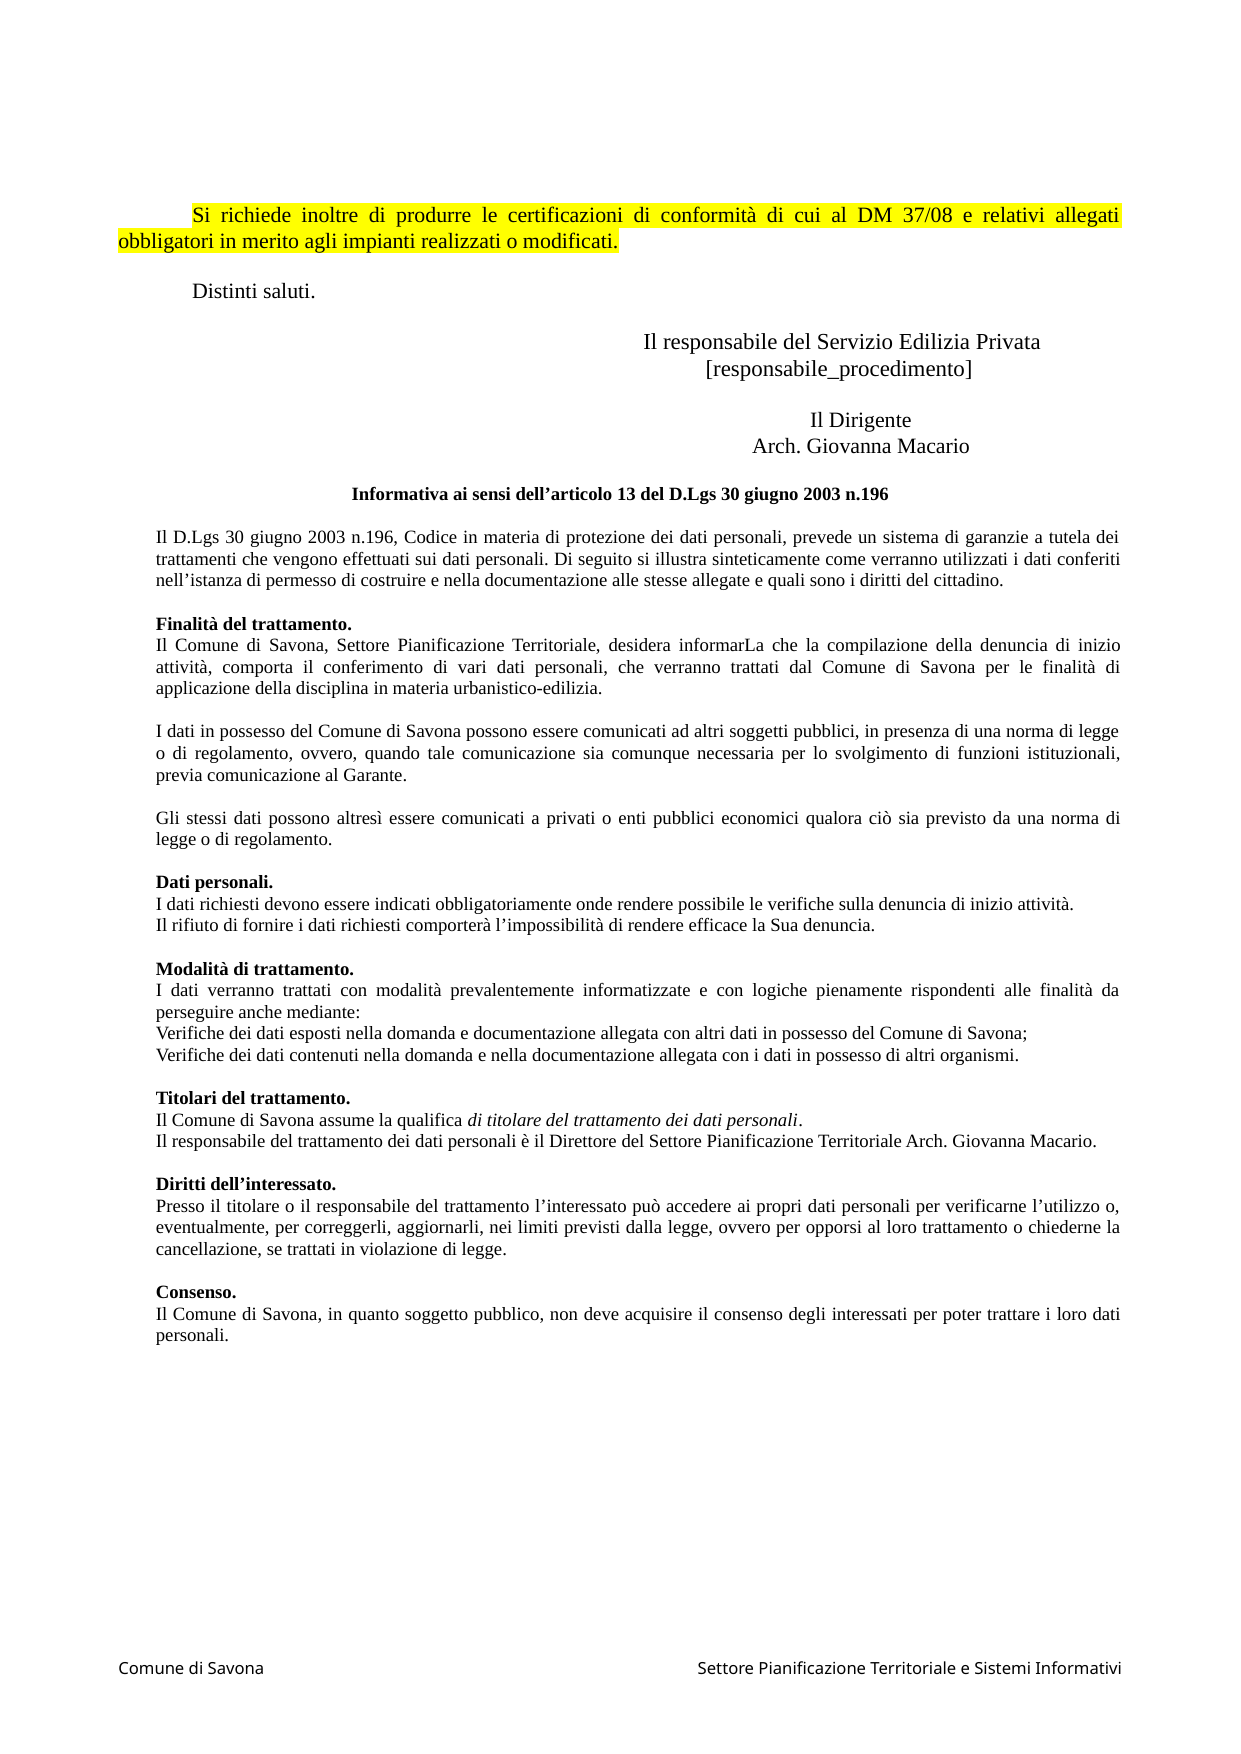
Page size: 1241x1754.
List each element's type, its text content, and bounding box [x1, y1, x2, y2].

table_cell [111, 408, 554, 458]
text Il Comune di Savona assume la qualifica di titolare del trattamento dei dati personali. [156, 1108, 1122, 1130]
text Titolari del trattamento. [156, 1087, 1122, 1108]
table_header Il responsabile del Servizio Edilizia Privata [responsabile_procedimento] [555, 329, 1129, 407]
text Il D.Lgs 30 giugno 2003 n.196, Codice in materia di protezione dei dati personali, prevede un sistema di garanzie a tutela dei trattamenti che vengono effettuati sui dati personali. Di seguito si illustra sinteticamente come verranno utilizzati i dati conferiti nell’istanza di permesso di costruire e nella documentazione alle stesse allegate e quali sono i diritti del cittadino. [156, 526, 1122, 591]
text Diritti dell’interessato. [156, 1173, 1122, 1195]
text Finalità del trattamento. [118, 612, 1122, 634]
text Consenso. [156, 1281, 1122, 1302]
text Il Comune di Savona, in quanto soggetto pubblico, non deve acquisire il consenso degli interessati per poter trattare i loro dati personali. [156, 1302, 1122, 1346]
subtitle Informativa ai sensi dell’articolo 13 del D.Lgs 30 giugno 2003 n.196 [118, 483, 1122, 505]
table_header [111, 329, 554, 407]
text I dati richiesti devono essere indicati obbligatoriamente onde rendere possibile le verifiche sulla denuncia di inizio attività. [156, 893, 1122, 914]
text Distinti saluti. [156, 278, 1122, 303]
text Verifiche dei dati esposti nella domanda e documentazione allegata con altri dati in possesso del Comune di Savona; [156, 1022, 1122, 1044]
text I dati verranno trattati con modalità prevalentemente informatizzate e con logiche pienamente rispondenti alle finalità da perseguire anche mediante: [156, 979, 1122, 1022]
text Il Comune di Savona, Settore Pianificazione Territoriale, desidera informarLa che la compilazione della denuncia di inizio attività, comporta il conferimento di vari dati personali, che verranno trattati dal Comune di Savona per le finalità di applicazione della disciplina in materia urbanistico-edilizia. [156, 634, 1122, 699]
text Verifiche dei dati contenuti nella domanda e nella documentazione allegata con i dati in possesso di altri organismi. [156, 1044, 1122, 1065]
text Il rifiuto di fornire i dati richiesti comporterà l’impossibilità di rendere efficace la Sua denuncia. [156, 914, 1122, 936]
text Gli stessi dati possono altresì essere comunicati a privati o enti pubblici economici qualora ciò sia previsto da una norma di legge o di regolamento. [156, 807, 1122, 850]
table_cell Il Dirigente Arch. Giovanna Macario [555, 408, 1129, 458]
text Il responsabile del trattamento dei dati personali è il Direttore del Settore Pianificazione Territoriale Arch. Giovanna Macario. [156, 1130, 1122, 1152]
text Si richiede inoltre di produrre le certificazioni di conformità di cui al DM 37/08 e relativi allegati obbligatori in merito agli impianti realizzati o modificati. [118, 202, 1122, 253]
text Presso il titolare o il responsabile del trattamento l’interessato può accedere ai propri dati personali per verificarne l’utilizzo o, eventualmente, per correggerli, aggiornarli, nei limiti previsti dalla legge, ovvero per opporsi al loro trattamento o chiederne la cancellazione, se trattati in violazione di legge. [156, 1195, 1122, 1259]
text Dati personali. [156, 871, 1122, 893]
text I dati in possesso del Comune di Savona possono essere comunicati ad altri soggetti pubblici, in presenza di una norma di legge o di regolamento, ovvero, quando tale comunicazione sia comunque necessaria per lo svolgimento di funzioni istituzionali, previa comunicazione al Garante. [156, 720, 1122, 785]
text Modalità di trattamento. [156, 957, 1122, 979]
